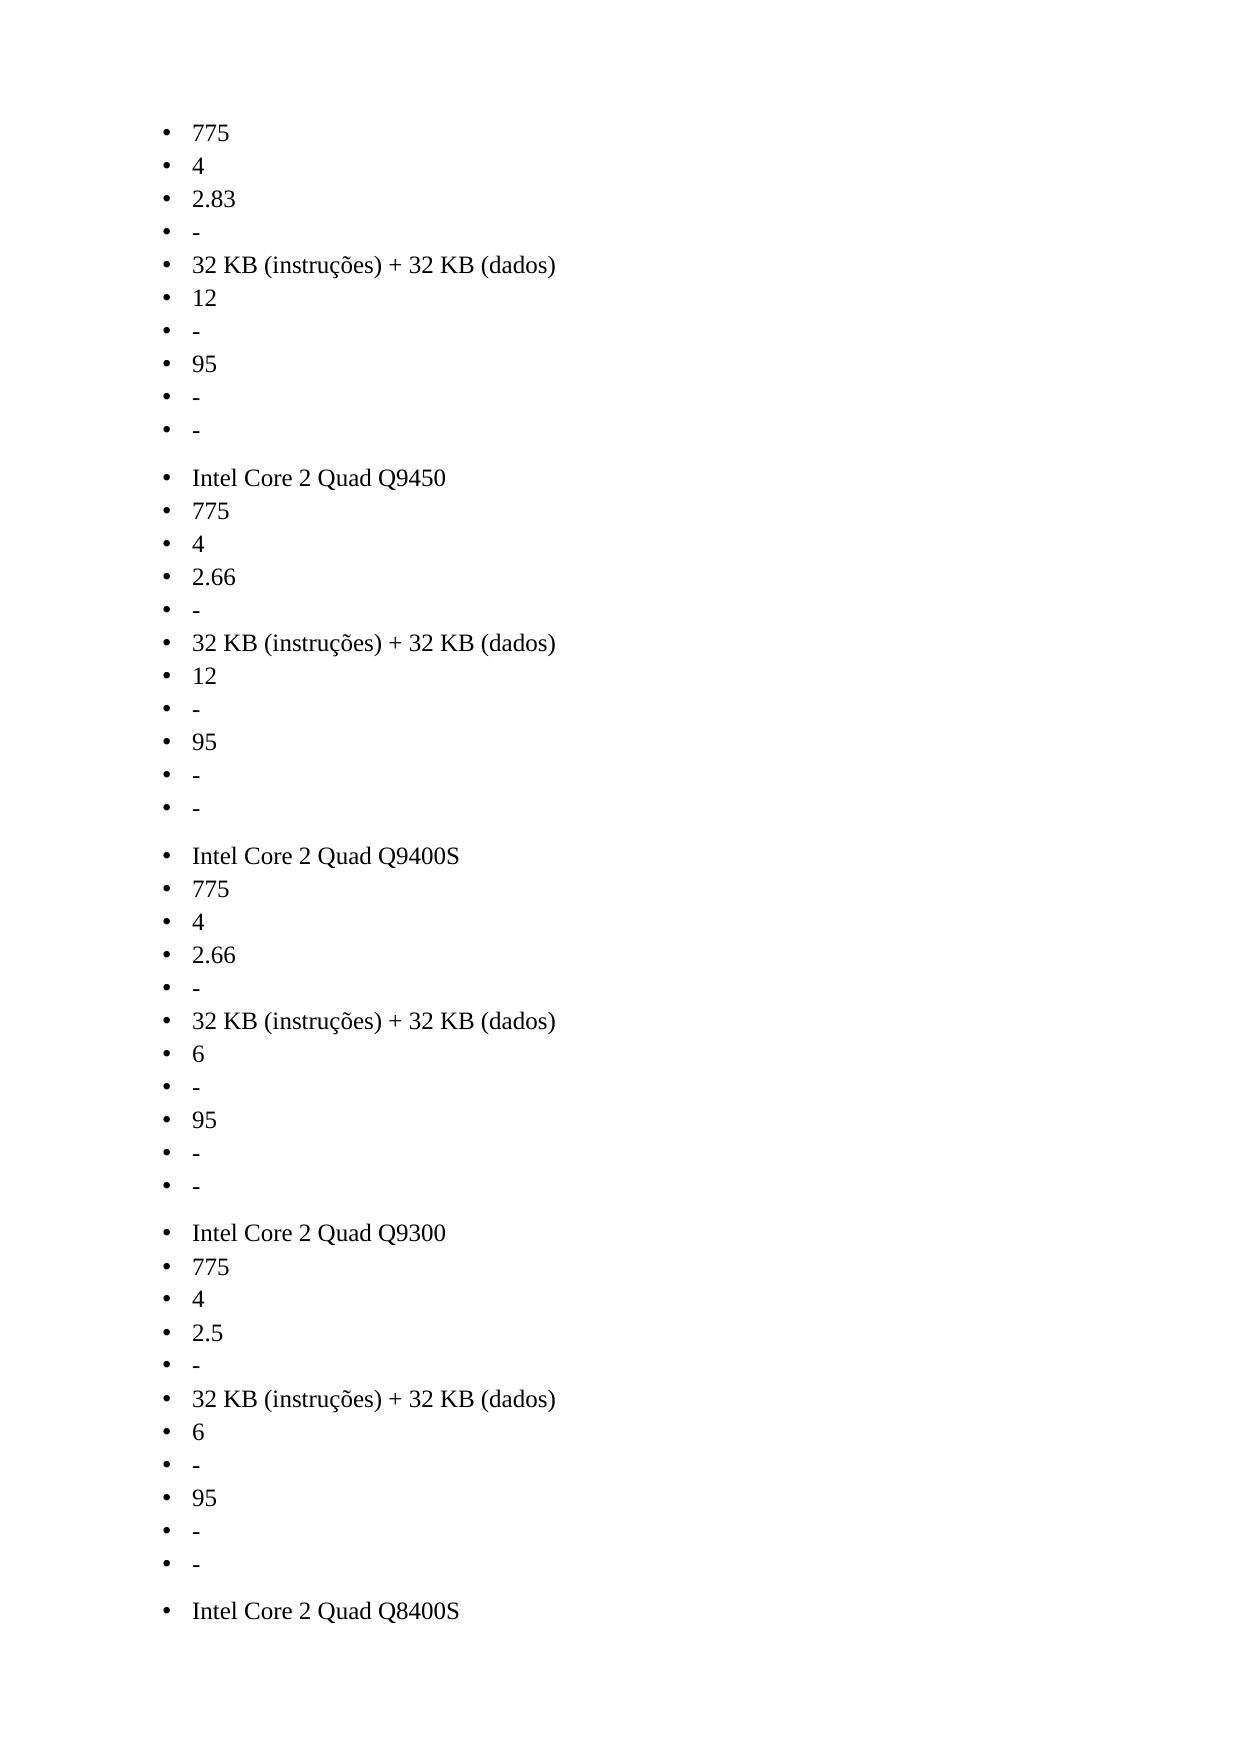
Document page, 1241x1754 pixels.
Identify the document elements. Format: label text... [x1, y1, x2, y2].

list - [162, 1072, 1122, 1101]
list 4 [162, 907, 1122, 936]
list 2.66 [162, 940, 1122, 968]
list 2.66 [162, 562, 1122, 591]
list 2.5 [162, 1318, 1122, 1346]
list 32 KB (instruções) + 32 KB (dados) [162, 250, 1122, 279]
list 4 [162, 529, 1122, 558]
list - [162, 793, 1122, 822]
list 6 [162, 1039, 1122, 1068]
list 95 [162, 727, 1122, 756]
list - [162, 1549, 1122, 1577]
list - [162, 1138, 1122, 1167]
list - [162, 1450, 1122, 1478]
list Intel Core 2 Quad Q9400S [162, 841, 1122, 869]
list 775 [162, 118, 1122, 147]
list - [162, 595, 1122, 624]
list Intel Core 2 Quad Q9450 [162, 463, 1122, 492]
list 4 [162, 1284, 1122, 1313]
list - [162, 694, 1122, 723]
list - [162, 1171, 1122, 1200]
list 4 [162, 151, 1122, 180]
list - [162, 973, 1122, 1002]
list - [162, 1516, 1122, 1544]
list - [162, 382, 1122, 411]
list 6 [162, 1417, 1122, 1445]
list - [162, 760, 1122, 789]
list - [162, 415, 1122, 444]
list 12 [162, 661, 1122, 690]
list 32 KB (instruções) + 32 KB (dados) [162, 628, 1122, 657]
list 32 KB (instruções) + 32 KB (dados) [162, 1384, 1122, 1412]
list 2.83 [162, 184, 1122, 213]
list 775 [162, 496, 1122, 525]
list 32 KB (instruções) + 32 KB (dados) [162, 1006, 1122, 1034]
list 95 [162, 1483, 1122, 1511]
list Intel Core 2 Quad Q8400S [162, 1596, 1122, 1625]
list - [162, 316, 1122, 345]
list 95 [162, 1105, 1122, 1134]
list Intel Core 2 Quad Q9300 [162, 1218, 1122, 1247]
list - [162, 217, 1122, 246]
list - [162, 1351, 1122, 1379]
list 95 [162, 349, 1122, 378]
list 775 [162, 874, 1122, 902]
list 775 [162, 1252, 1122, 1280]
list 12 [162, 283, 1122, 312]
